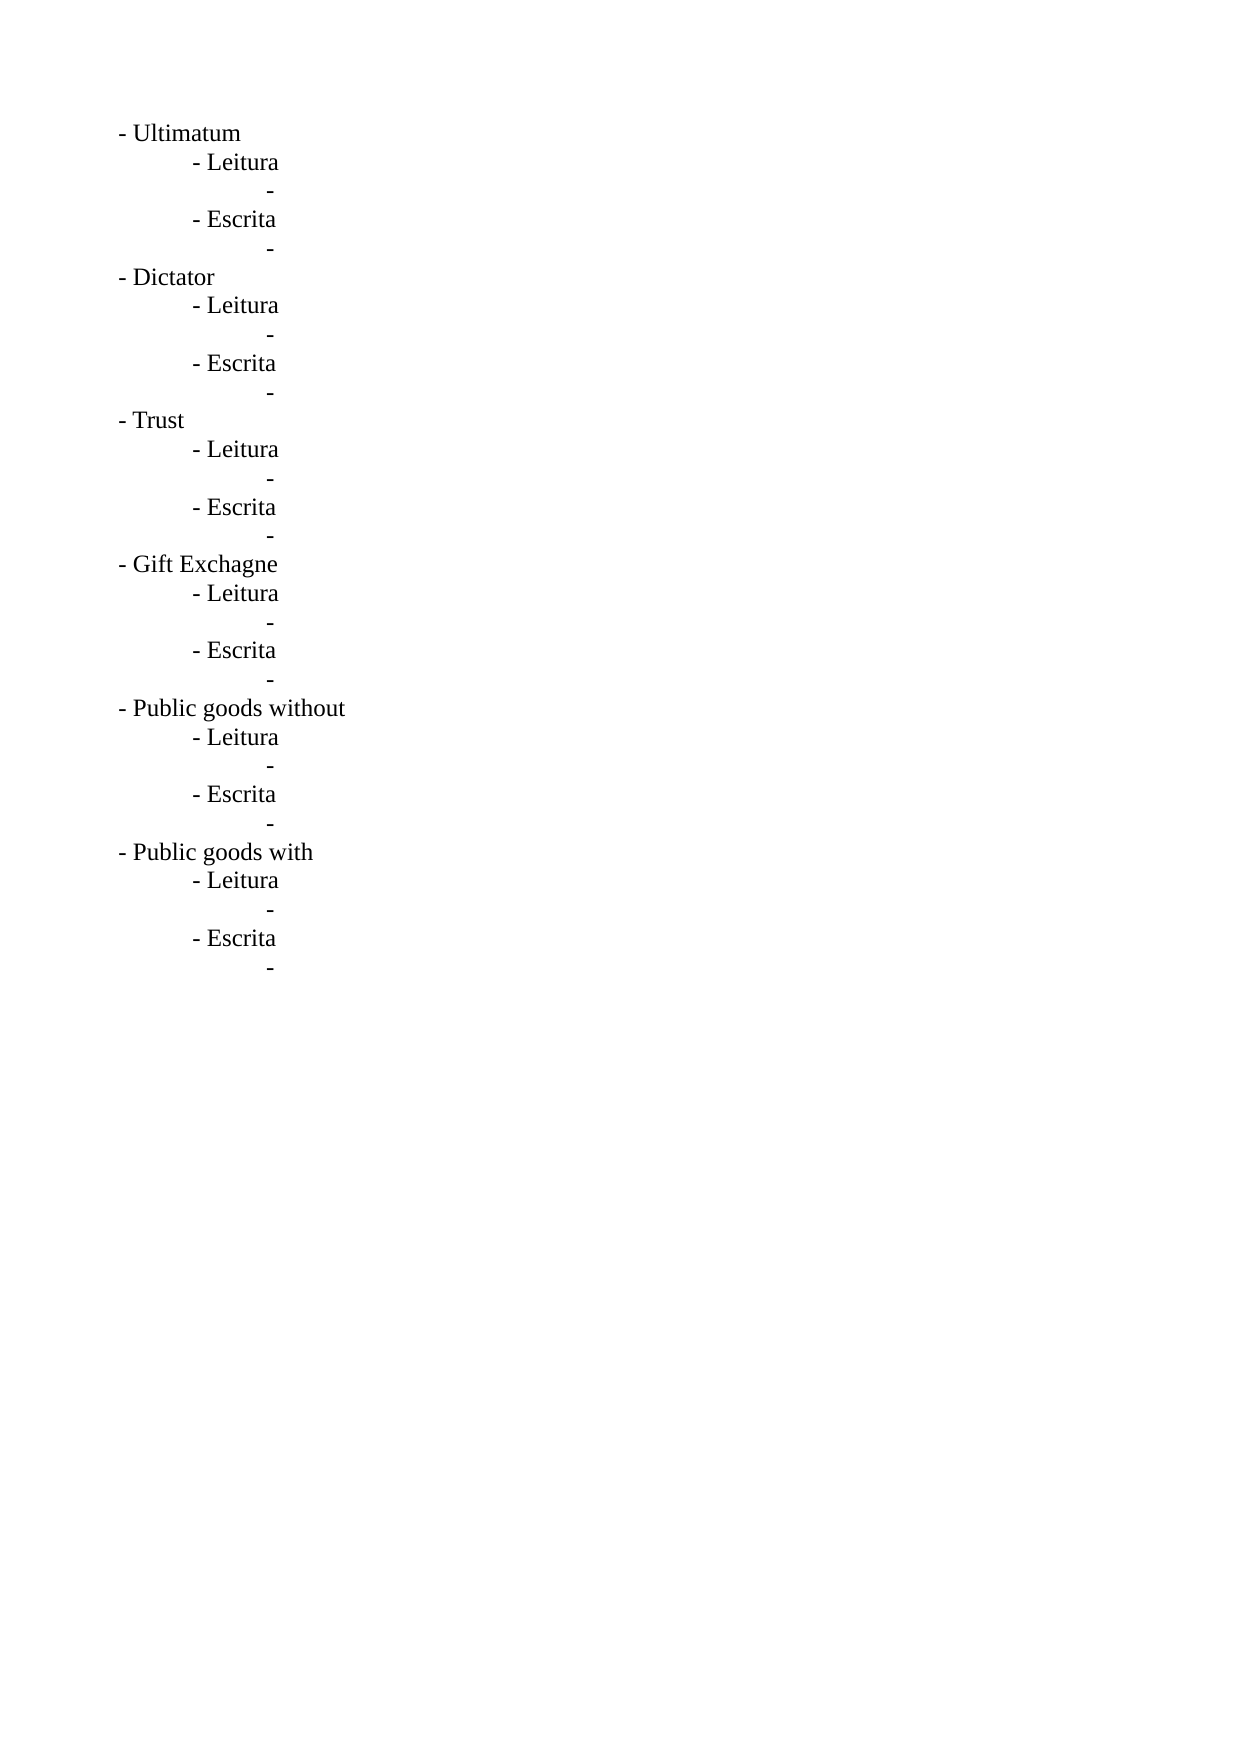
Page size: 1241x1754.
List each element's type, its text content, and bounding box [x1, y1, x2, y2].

text - Ultimatum [118, 118, 1122, 147]
text - Leitura [118, 434, 1122, 463]
text - [118, 607, 1122, 636]
text - Dictator [118, 262, 1122, 291]
text - [118, 808, 1122, 837]
text - [118, 463, 1122, 492]
text - [118, 751, 1122, 779]
text - Leitura [118, 291, 1122, 319]
text - Leitura [118, 722, 1122, 751]
text - Escrita [118, 492, 1122, 521]
text - [118, 377, 1122, 406]
text - Escrita [118, 636, 1122, 664]
text - Public goods without [118, 693, 1122, 722]
text - Escrita [118, 348, 1122, 377]
text - Trust [118, 406, 1122, 434]
text - [118, 952, 1122, 981]
text - Escrita [118, 204, 1122, 233]
text - Leitura [118, 866, 1122, 894]
text - Escrita [118, 779, 1122, 808]
text - [118, 233, 1122, 262]
text - Leitura [118, 147, 1122, 176]
text - [118, 664, 1122, 693]
text - [118, 521, 1122, 549]
text - [118, 319, 1122, 348]
text - Gift Exchagne [118, 549, 1122, 578]
text - Public goods with [118, 837, 1122, 866]
text - [118, 176, 1122, 204]
text - Escrita [118, 923, 1122, 952]
text - Leitura [118, 578, 1122, 607]
text - [118, 894, 1122, 923]
